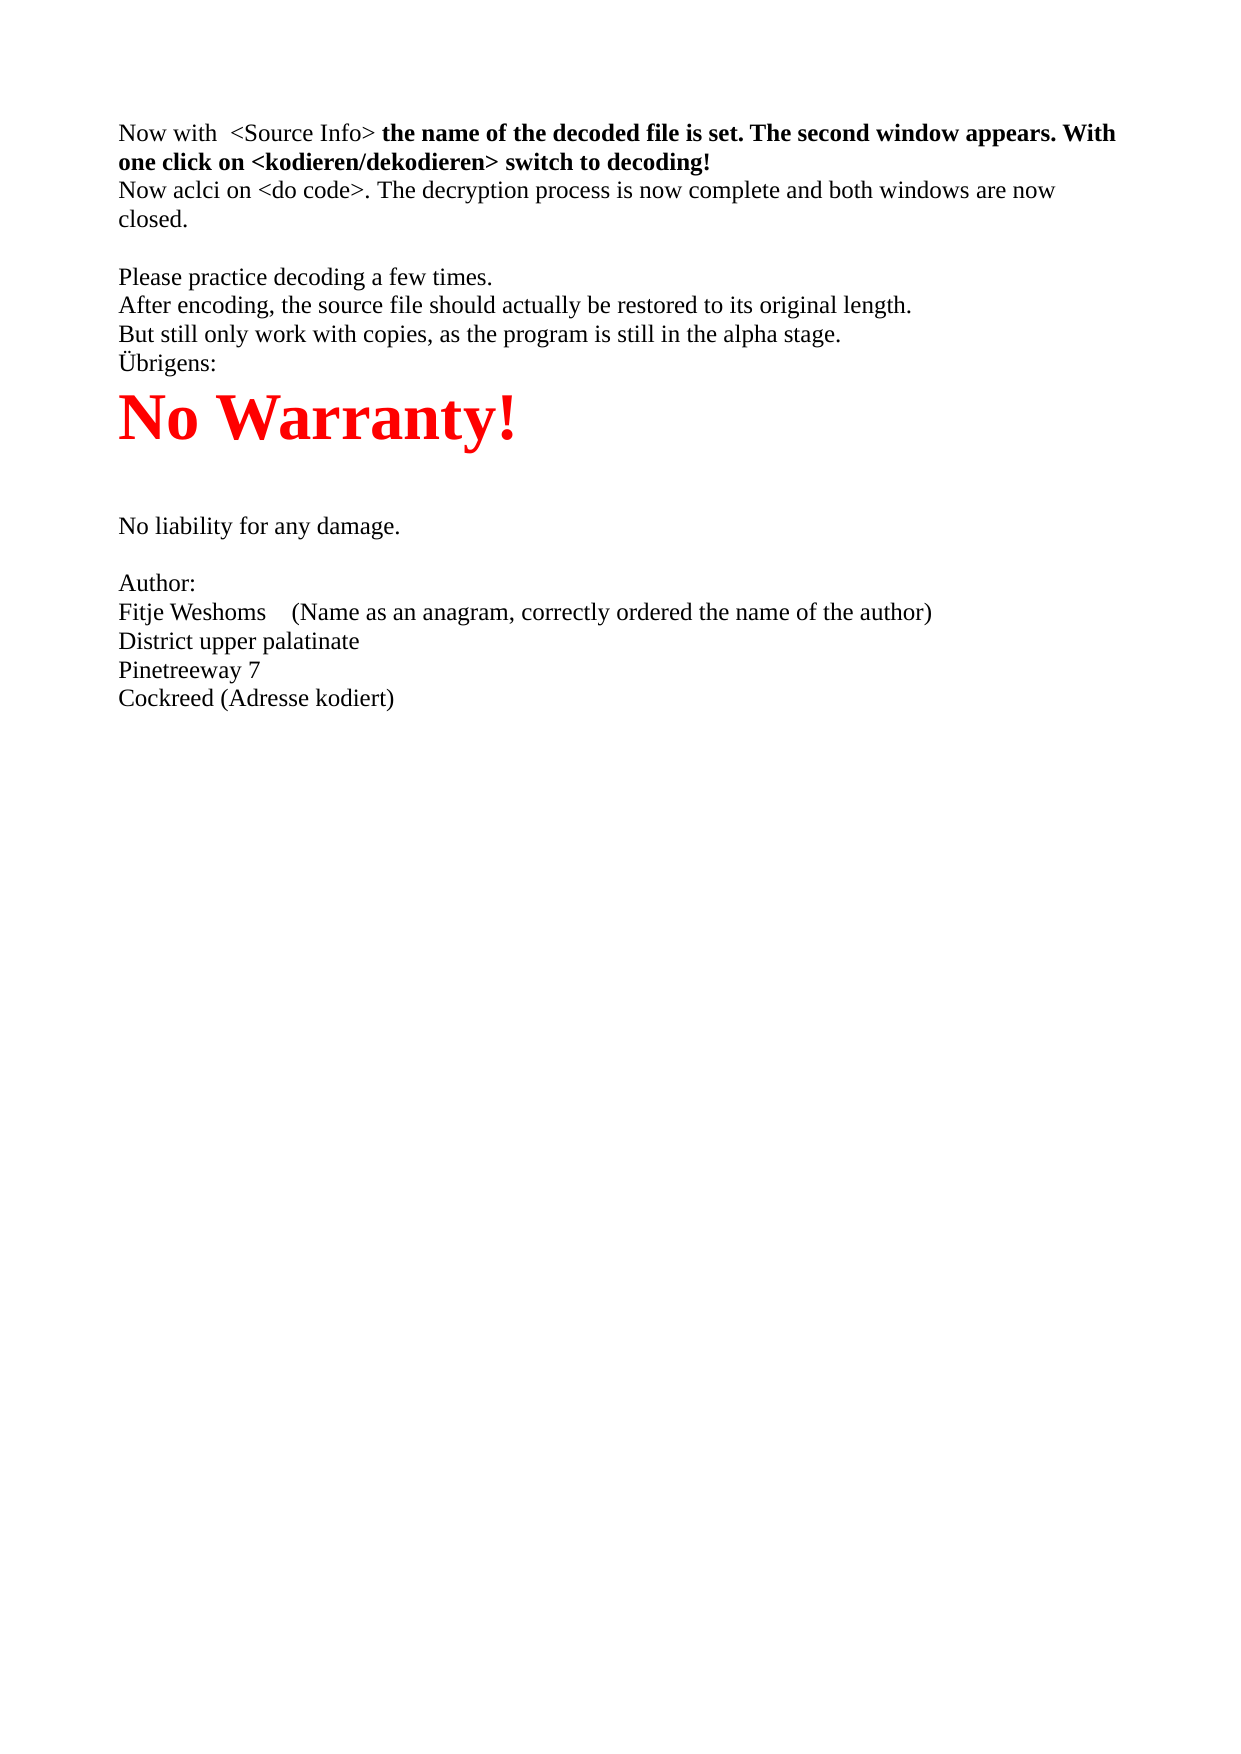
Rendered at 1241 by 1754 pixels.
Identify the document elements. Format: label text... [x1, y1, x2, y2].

text District upper palatinate [118, 626, 1122, 655]
text Pinetreeway 7 [118, 655, 1122, 683]
text Author: [118, 568, 1122, 597]
text Übrigens: [118, 348, 1122, 377]
text Now aclci on <do code>. The decryption process is now complete and both windows are now closed. Please practice decoding a few times. After encoding, the source file should actually be restored to its original length. But still only work with copies, as the program is still in the alpha stage. [118, 176, 1122, 348]
text Cockreed (Adresse kodiert) [118, 683, 1122, 712]
text No Warranty! [118, 377, 1122, 453]
text Now with <Source Info> the name of the decoded file is set. The second window appears. With one click on <kodieren/dekodieren> switch to decoding! [118, 118, 1122, 176]
text Fitje Weshoms (Name as an anagram, correctly ordered the name of the author) [118, 597, 1122, 626]
text No liability for any damage. [118, 511, 1122, 540]
